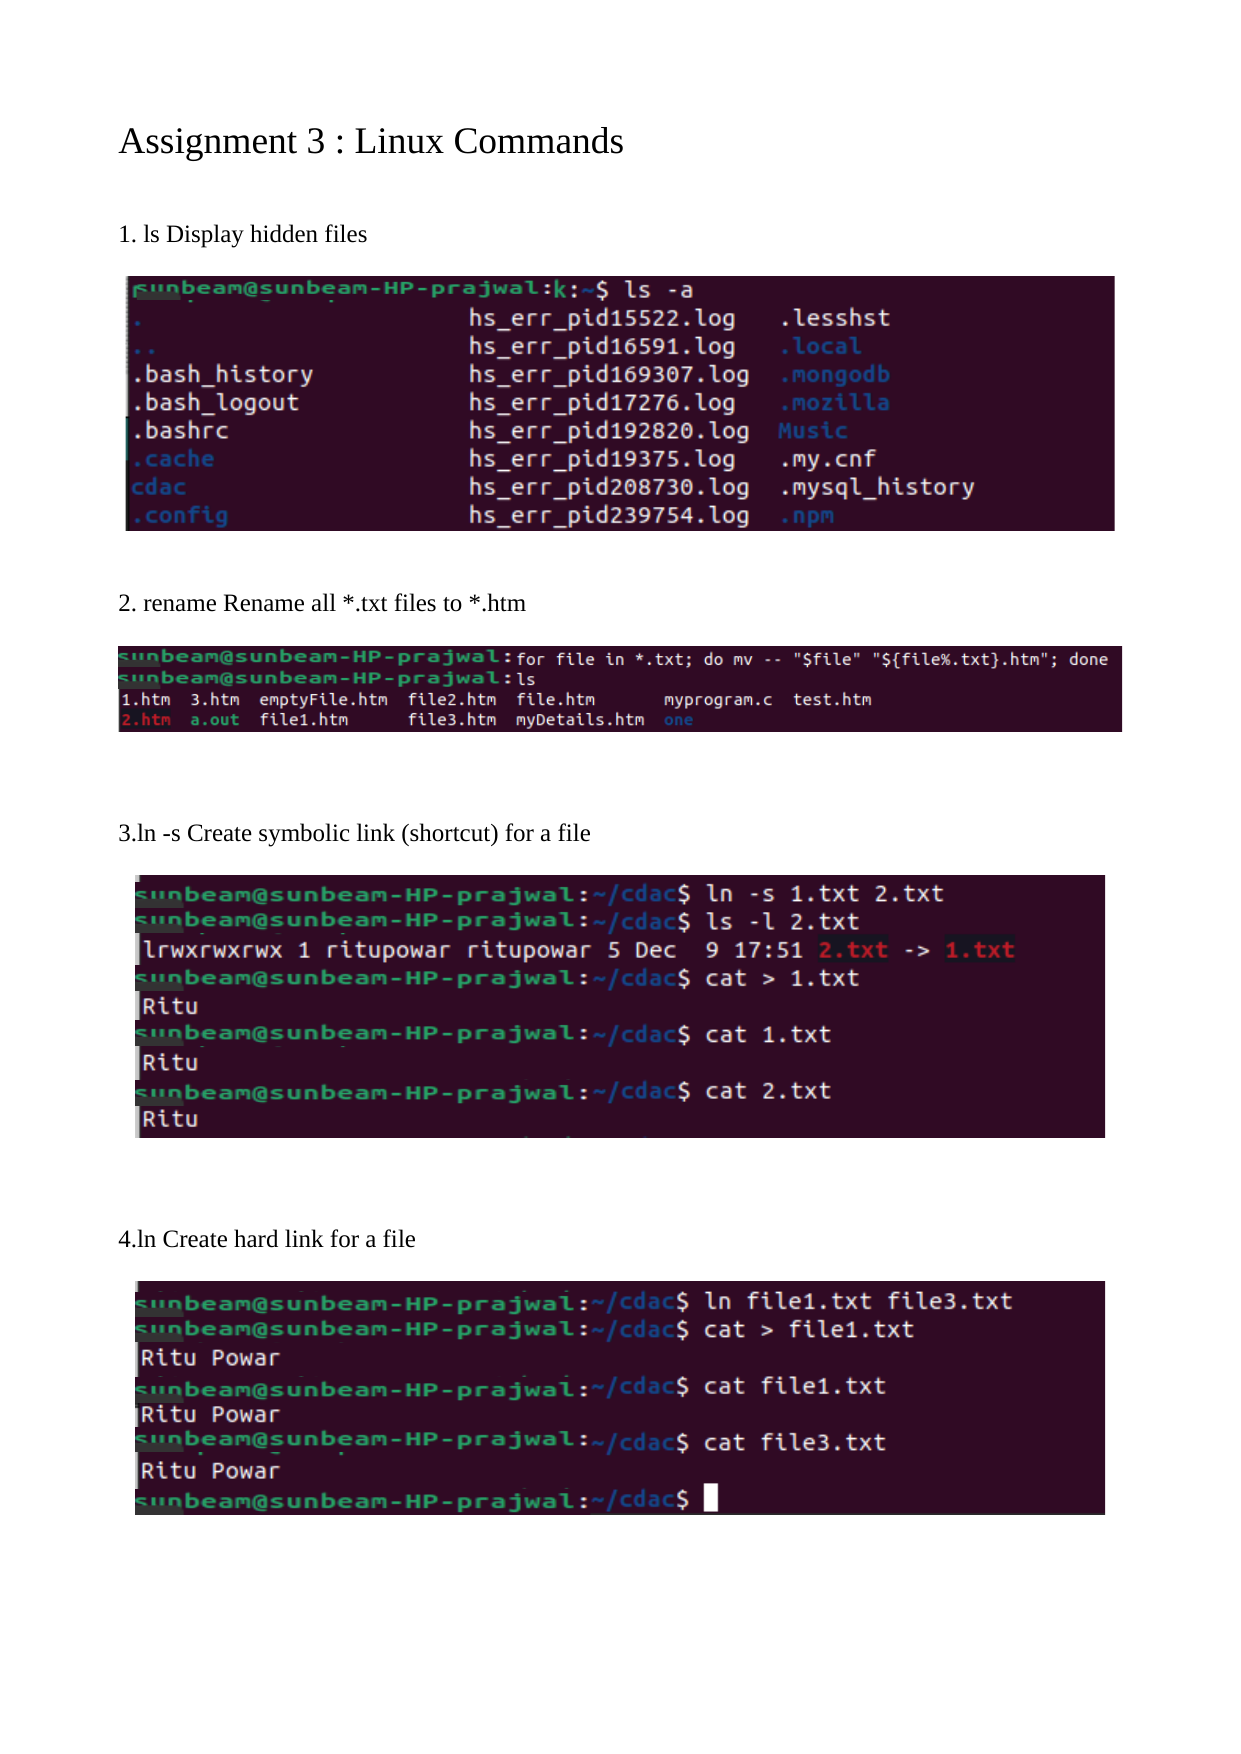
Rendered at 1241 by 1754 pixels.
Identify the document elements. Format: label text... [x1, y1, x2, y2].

picture [118, 646, 1123, 732]
text 3.ln -s Create symbolic link (shortcut) for a file [118, 818, 1122, 846]
text 4.ln Create hard link for a file [118, 1224, 1122, 1253]
picture [135, 875, 1106, 1138]
text 1. ls Display hidden files [118, 219, 1122, 247]
text Assignment 3 : Linux Commands [118, 118, 1122, 161]
picture [135, 1281, 1106, 1515]
picture [125, 276, 1115, 531]
text 2. rename Rename all *.txt files to *.htm [118, 588, 1122, 617]
